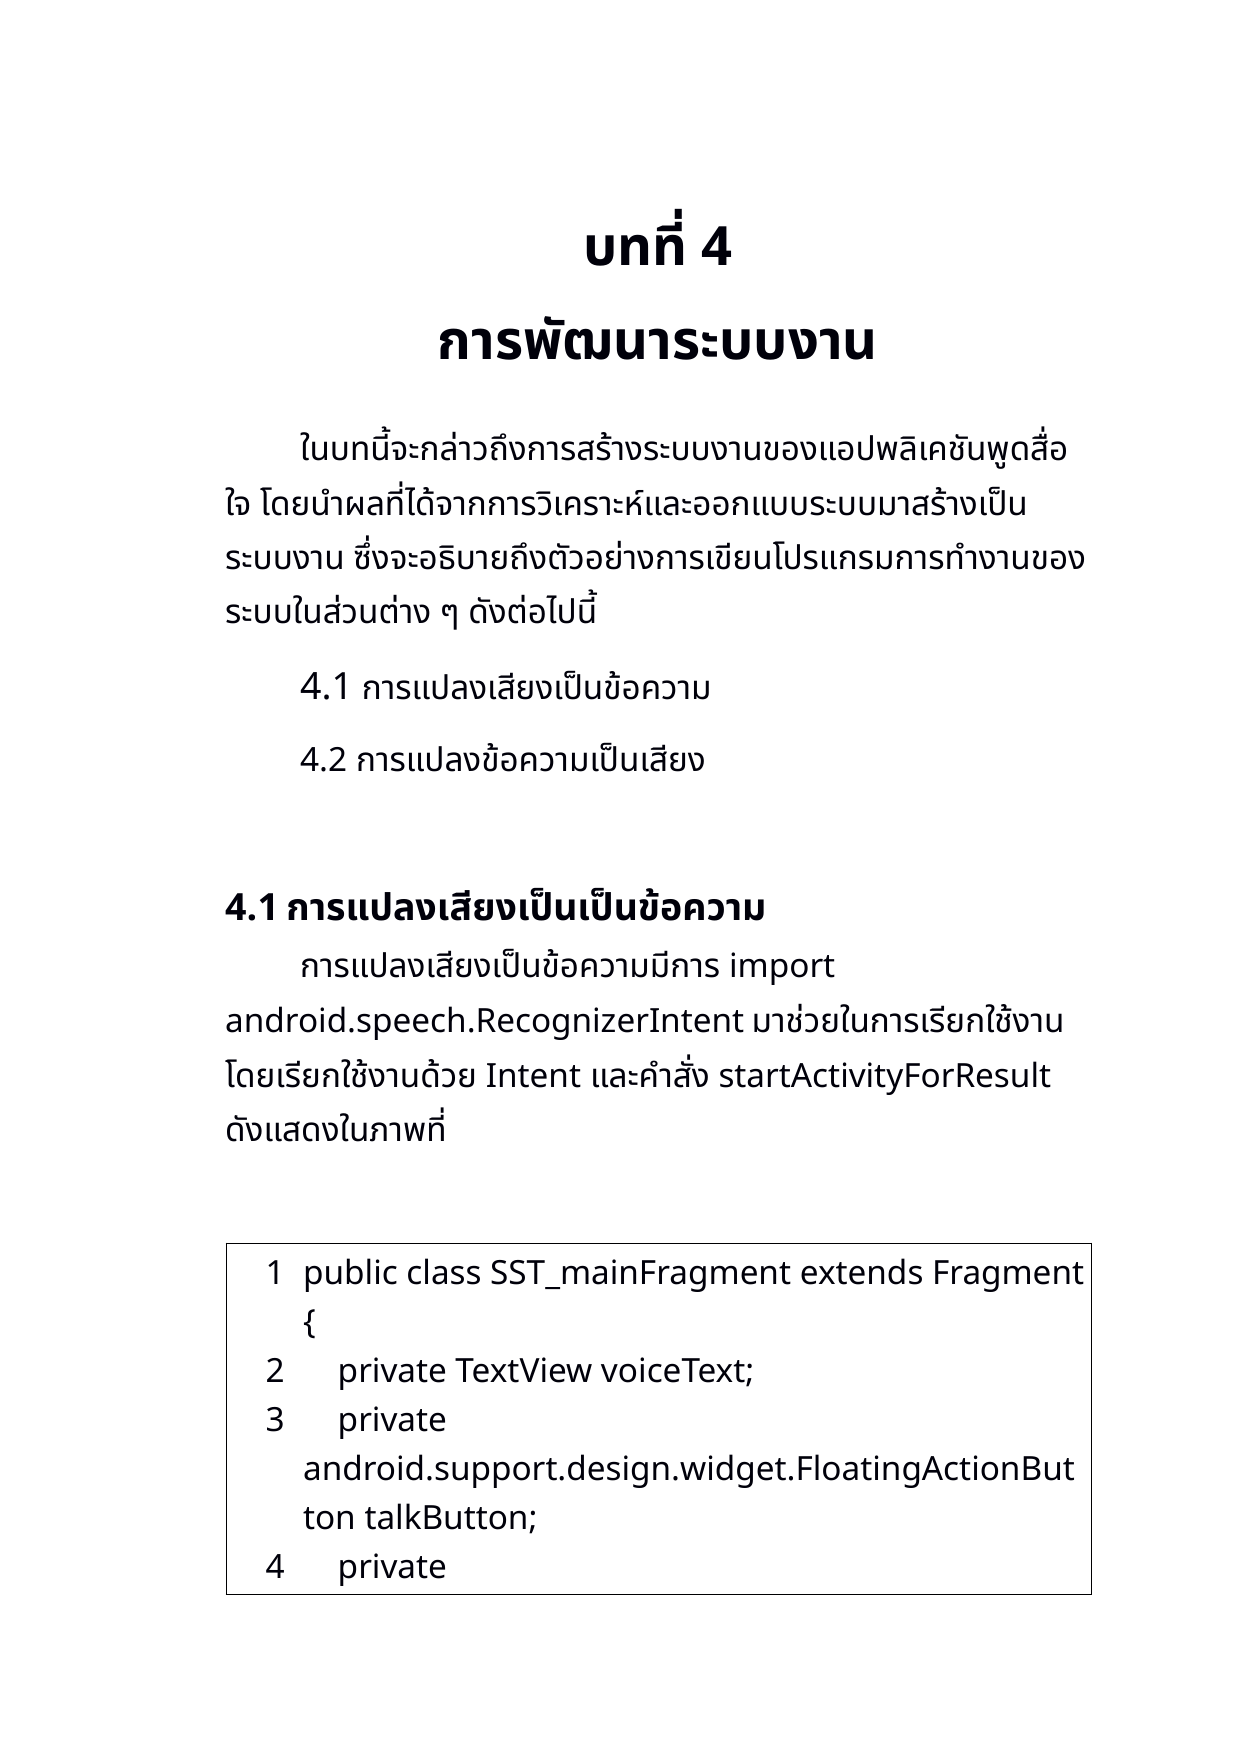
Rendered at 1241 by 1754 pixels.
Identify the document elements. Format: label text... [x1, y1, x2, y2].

text 4.2 การแปลงข้อความเป็นเสียง [225, 736, 1090, 786]
text 4.1 การแปลงเสียงเป็นข้อความ [225, 659, 1090, 714]
table_header public class SST_mainFragment extends Fragment { private TextView voiceText; private android.support.design.widget.FloatingActionButton talkButton; private android.support.design.widget.FloatingActionButton resetButton; private final int REQUEST_VOIC_RECOGINITION = 10101; @Override public View onCreateView(LayoutInflater inflater, ViewGroup container, Bundle savedInstanceState) { return inflater.inflate(R.layout.fragment_sst_main, container, false); } [227, 1244, 1091, 1594]
text การแปลงเสียงเป็นข้อความมีการ import android.speech.RecognizerIntentมาช่วยในการเรียกใช้งาน โดยเรียกใช้งานด้วย Intent และคำสั่ง startActivityForResult ดังแสดงในภาพที่ [225, 942, 1090, 1156]
subtitle การพัฒนาระบบงาน [225, 207, 1090, 384]
text ในบทนี้จะกล่าวถึงการสร้างระบบงานของแอปพลิเคชันพูดสื่อใจ โดยนำผลที่ได้จากการวิเคราะห์และออกแบบระบบมาสร้างเป็นระบบงาน ซึ่งจะอธิบายถึงตัวอย่างการเขียนโปรแกรมการทำงานของระบบในส่วนต่าง ๆ ดังต่อไปนี้ [225, 425, 1090, 639]
subtitle 4.1การแปลงเสียงเป็นเป็นข้อความ [225, 881, 1090, 938]
